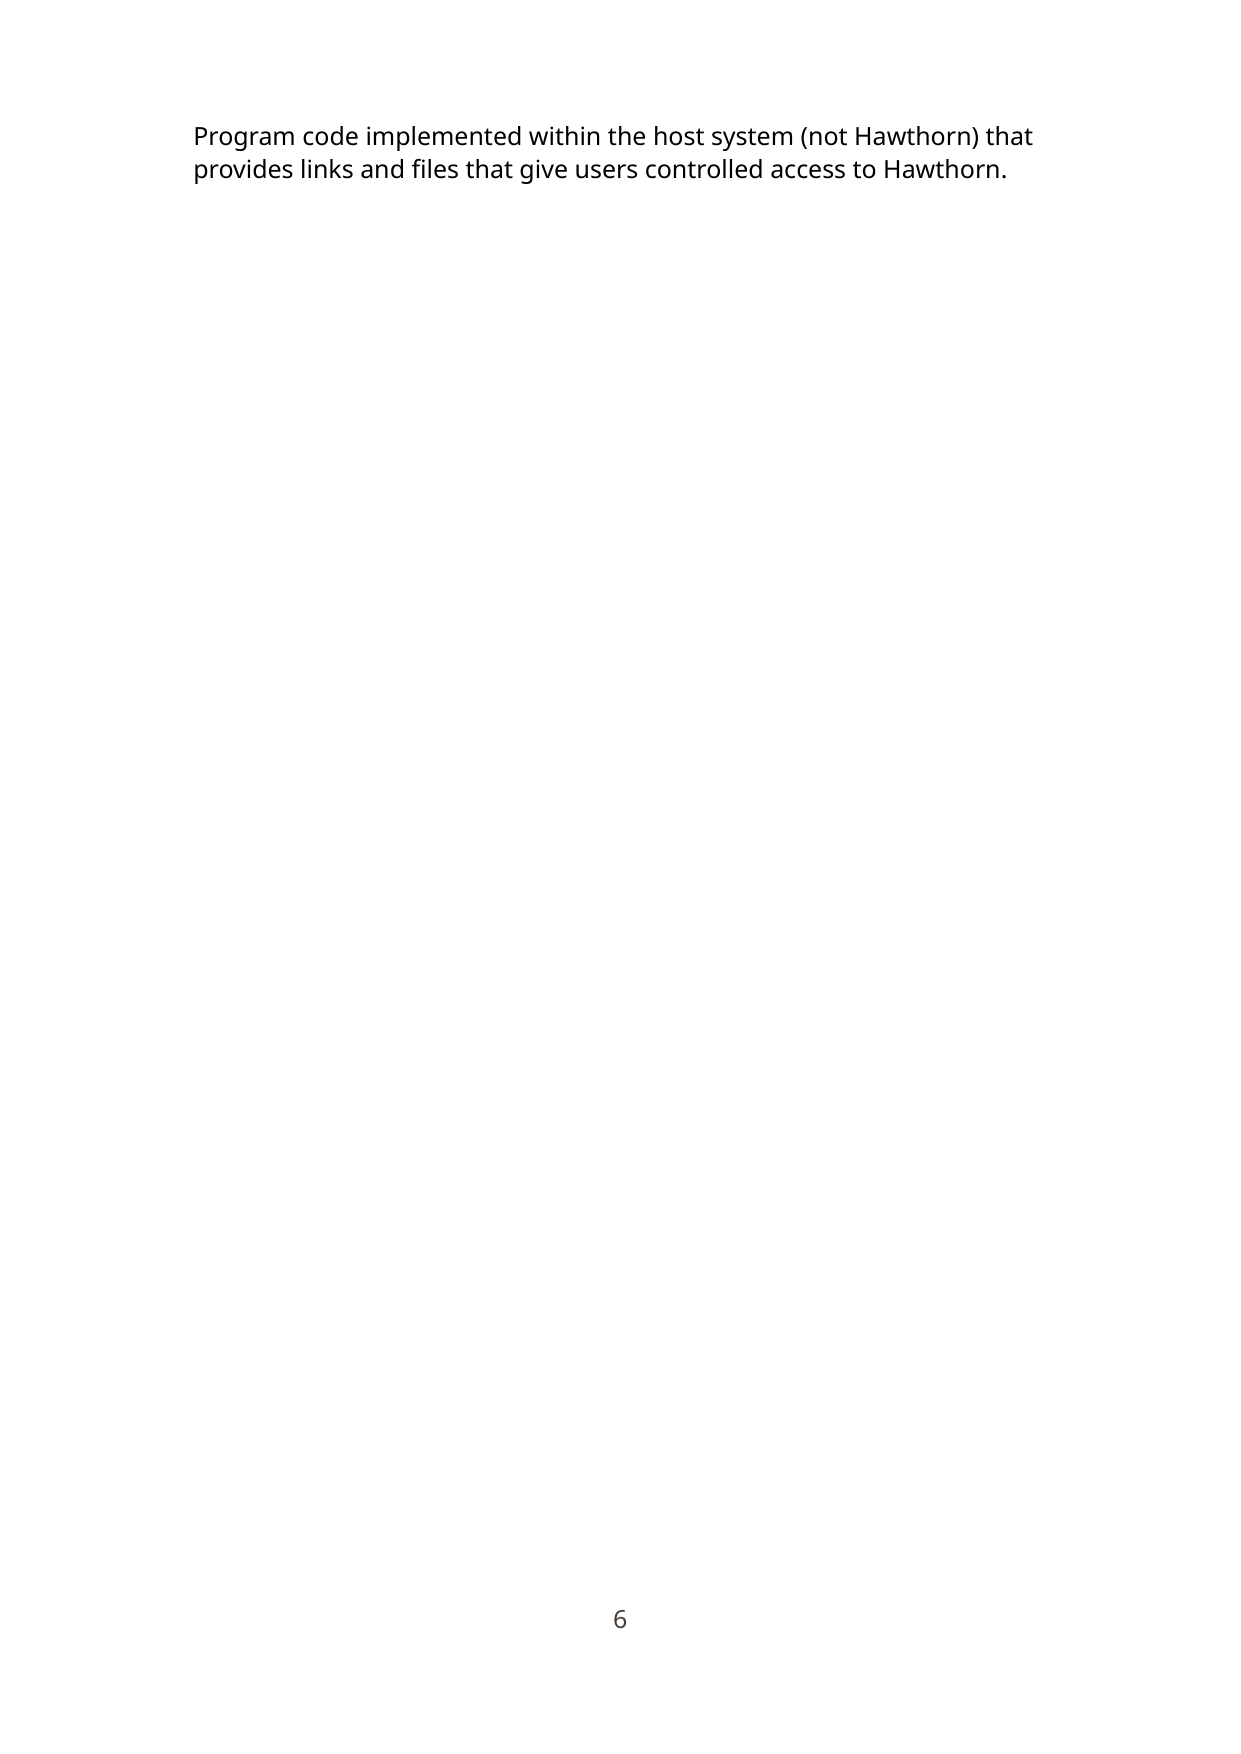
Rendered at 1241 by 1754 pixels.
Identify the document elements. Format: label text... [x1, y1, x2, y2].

list Connector Program code implemented within the host system (not Hawthorn) that provides links and files that give users controlled access to Hawthorn. [156, 118, 1122, 186]
